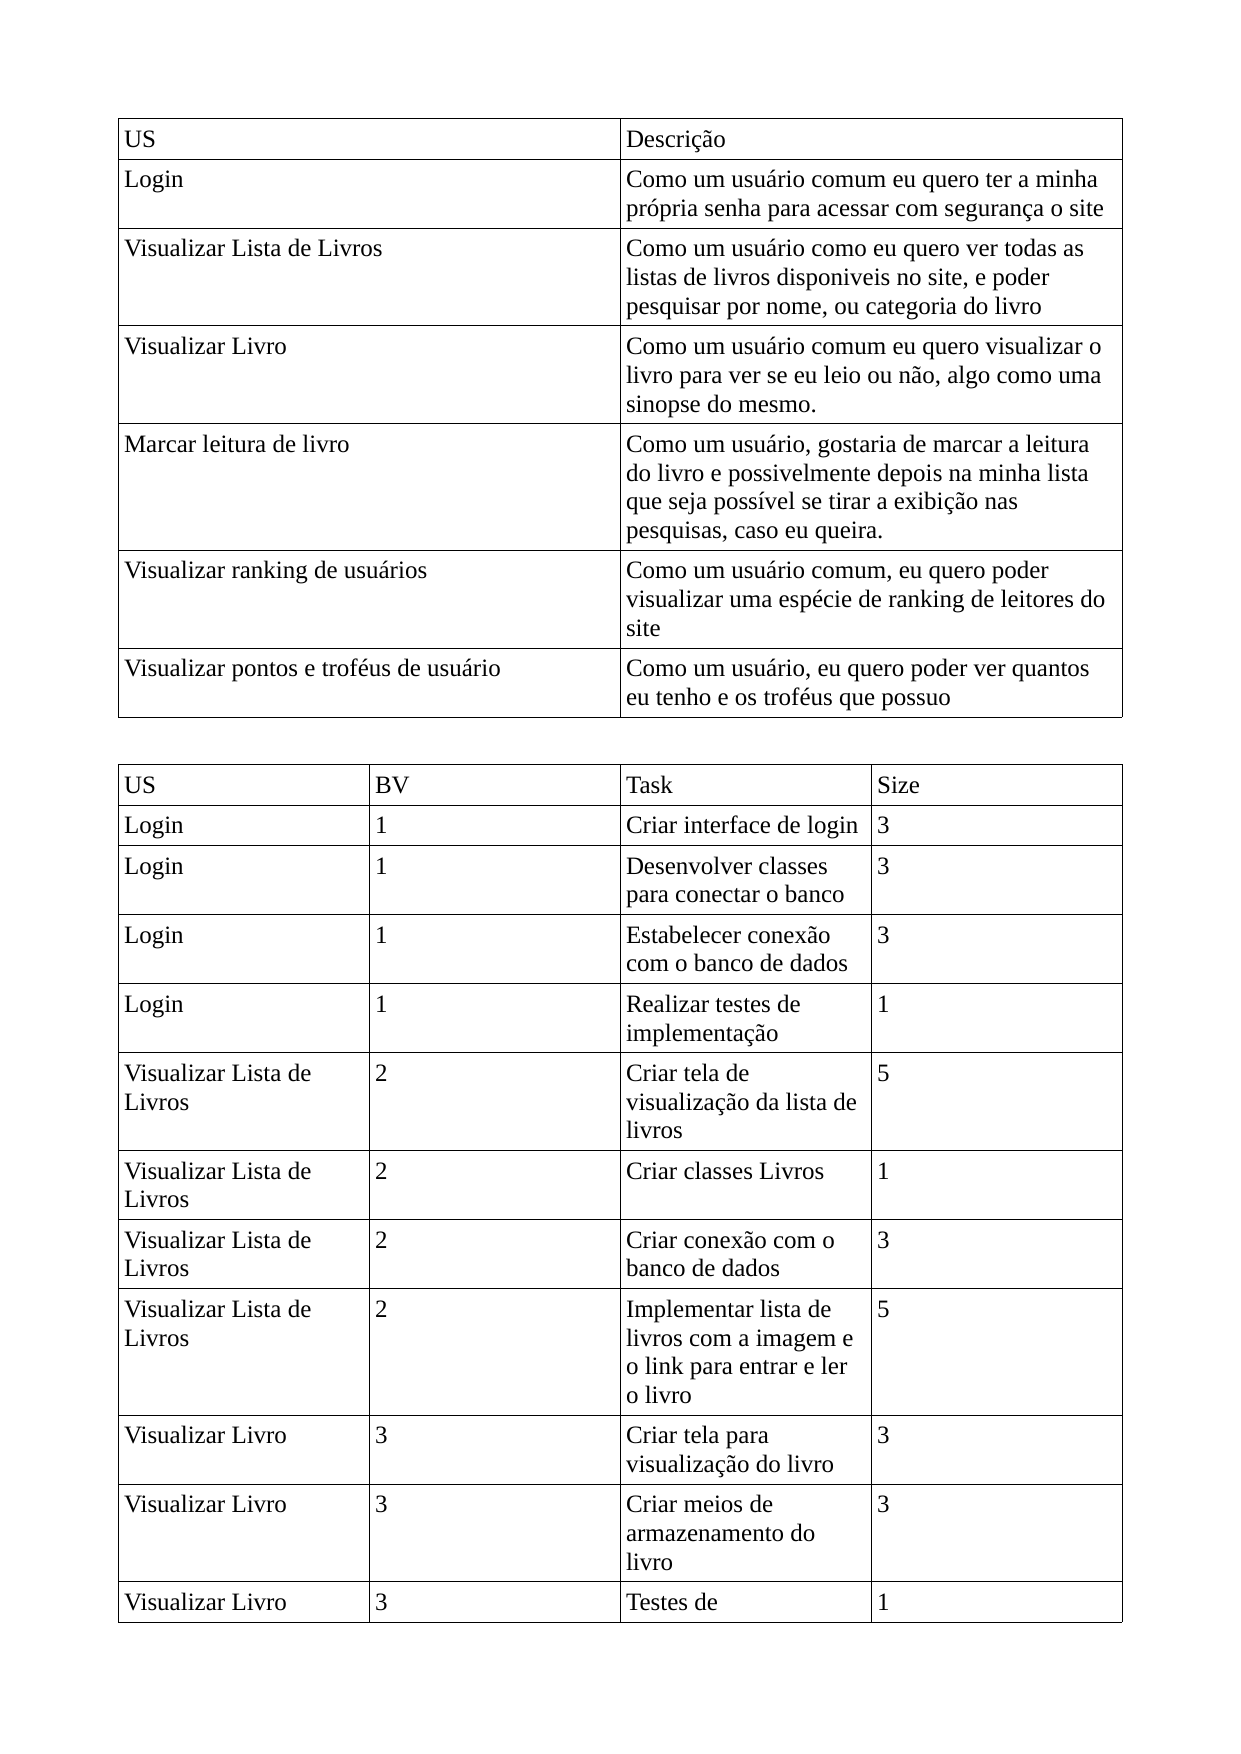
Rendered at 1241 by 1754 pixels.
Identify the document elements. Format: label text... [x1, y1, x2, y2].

table_header Descrição [621, 119, 1122, 158]
table_cell Implementar lista de livros com a imagem e o link para entrar e ler o livro [621, 1289, 871, 1414]
table_cell Como um usuário comum, eu quero poder visualizar uma espécie de ranking de leitores do site [621, 551, 1122, 647]
table_header BV [370, 765, 620, 804]
table_cell Criar tela de visualização da lista de livros [621, 1053, 871, 1150]
table_cell Criar meios de armazenamento do livro [621, 1485, 871, 1581]
table_cell Login [119, 160, 620, 227]
table_cell Visualizar pontos e troféus de usuário [119, 649, 620, 717]
table_cell Visualizar ranking de usuários [119, 551, 620, 647]
table_cell 2 [370, 1151, 620, 1219]
table_cell 1 [370, 846, 620, 914]
table_cell Realizar testes de implementação [621, 984, 871, 1052]
table_cell 2 [370, 1053, 620, 1150]
table_cell 3 [370, 1485, 620, 1581]
table_header US [119, 119, 620, 158]
table_cell 1 [370, 984, 620, 1052]
table_cell Login [119, 806, 369, 845]
table_cell Como um usuário comum eu quero visualizar o livro para ver se eu leio ou não, algo como uma sinopse do mesmo. [621, 326, 1122, 423]
table_cell Login [119, 846, 369, 914]
table_cell Como um usuário comum eu quero ter a minha própria senha para acessar com segurança o site [621, 160, 1122, 227]
table_cell 3 [872, 1220, 1122, 1288]
table_cell 1 [872, 984, 1122, 1052]
table_cell 3 [872, 1416, 1122, 1484]
table_cell 1 [370, 806, 620, 845]
table_cell 3 [370, 1582, 620, 1622]
table_cell Visualizar Lista de Livros [119, 1151, 369, 1219]
table_cell 2 [370, 1289, 620, 1414]
table_cell 3 [872, 915, 1122, 983]
table_cell Visualizar Livro [119, 1582, 369, 1622]
table_header Task [621, 765, 871, 804]
table_cell Testes de [621, 1582, 871, 1622]
table_cell Visualizar Lista de Livros [119, 1220, 369, 1288]
table_cell 5 [872, 1289, 1122, 1414]
table_cell 3 [370, 1416, 620, 1484]
table_cell Marcar leitura de livro [119, 424, 620, 550]
table_cell Desenvolver classes para conectar o banco [621, 846, 871, 914]
table_cell Como um usuário como eu quero ver todas as listas de livros disponiveis no site, e poder pesquisar por nome, ou categoria do livro [621, 229, 1122, 325]
table_cell 1 [872, 1582, 1122, 1622]
table_cell 1 [370, 915, 620, 983]
table_cell Visualizar Lista de Livros [119, 1053, 369, 1150]
table_cell Criar conexão com o banco de dados [621, 1220, 871, 1288]
table_cell Como um usuário, gostaria de marcar a leitura do livro e possivelmente depois na minha lista que seja possível se tirar a exibição nas pesquisas, caso eu queira. [621, 424, 1122, 550]
table_cell Login [119, 984, 369, 1052]
table_cell 3 [872, 846, 1122, 914]
table_cell 1 [872, 1151, 1122, 1219]
table_cell 3 [872, 1485, 1122, 1581]
table_cell Visualizar Livro [119, 1416, 369, 1484]
table_cell Visualizar Livro [119, 1485, 369, 1581]
table_cell Como um usuário, eu quero poder ver quantos eu tenho e os troféus que possuo [621, 649, 1122, 717]
table_cell 2 [370, 1220, 620, 1288]
table_cell Visualizar Lista de Livros [119, 1289, 369, 1414]
table_cell 3 [872, 806, 1122, 845]
table_cell Visualizar Lista de Livros [119, 229, 620, 325]
table_cell Criar classes Livros [621, 1151, 871, 1219]
table_header Size [872, 765, 1122, 804]
table_cell Login [119, 915, 369, 983]
table_cell Visualizar Livro [119, 326, 620, 423]
table_cell Estabelecer conexão com o banco de dados [621, 915, 871, 983]
table_cell Criar tela para visualização do livro [621, 1416, 871, 1484]
table_header US [119, 765, 369, 804]
table_cell 5 [872, 1053, 1122, 1150]
table_cell Criar interface de login [621, 806, 871, 845]
